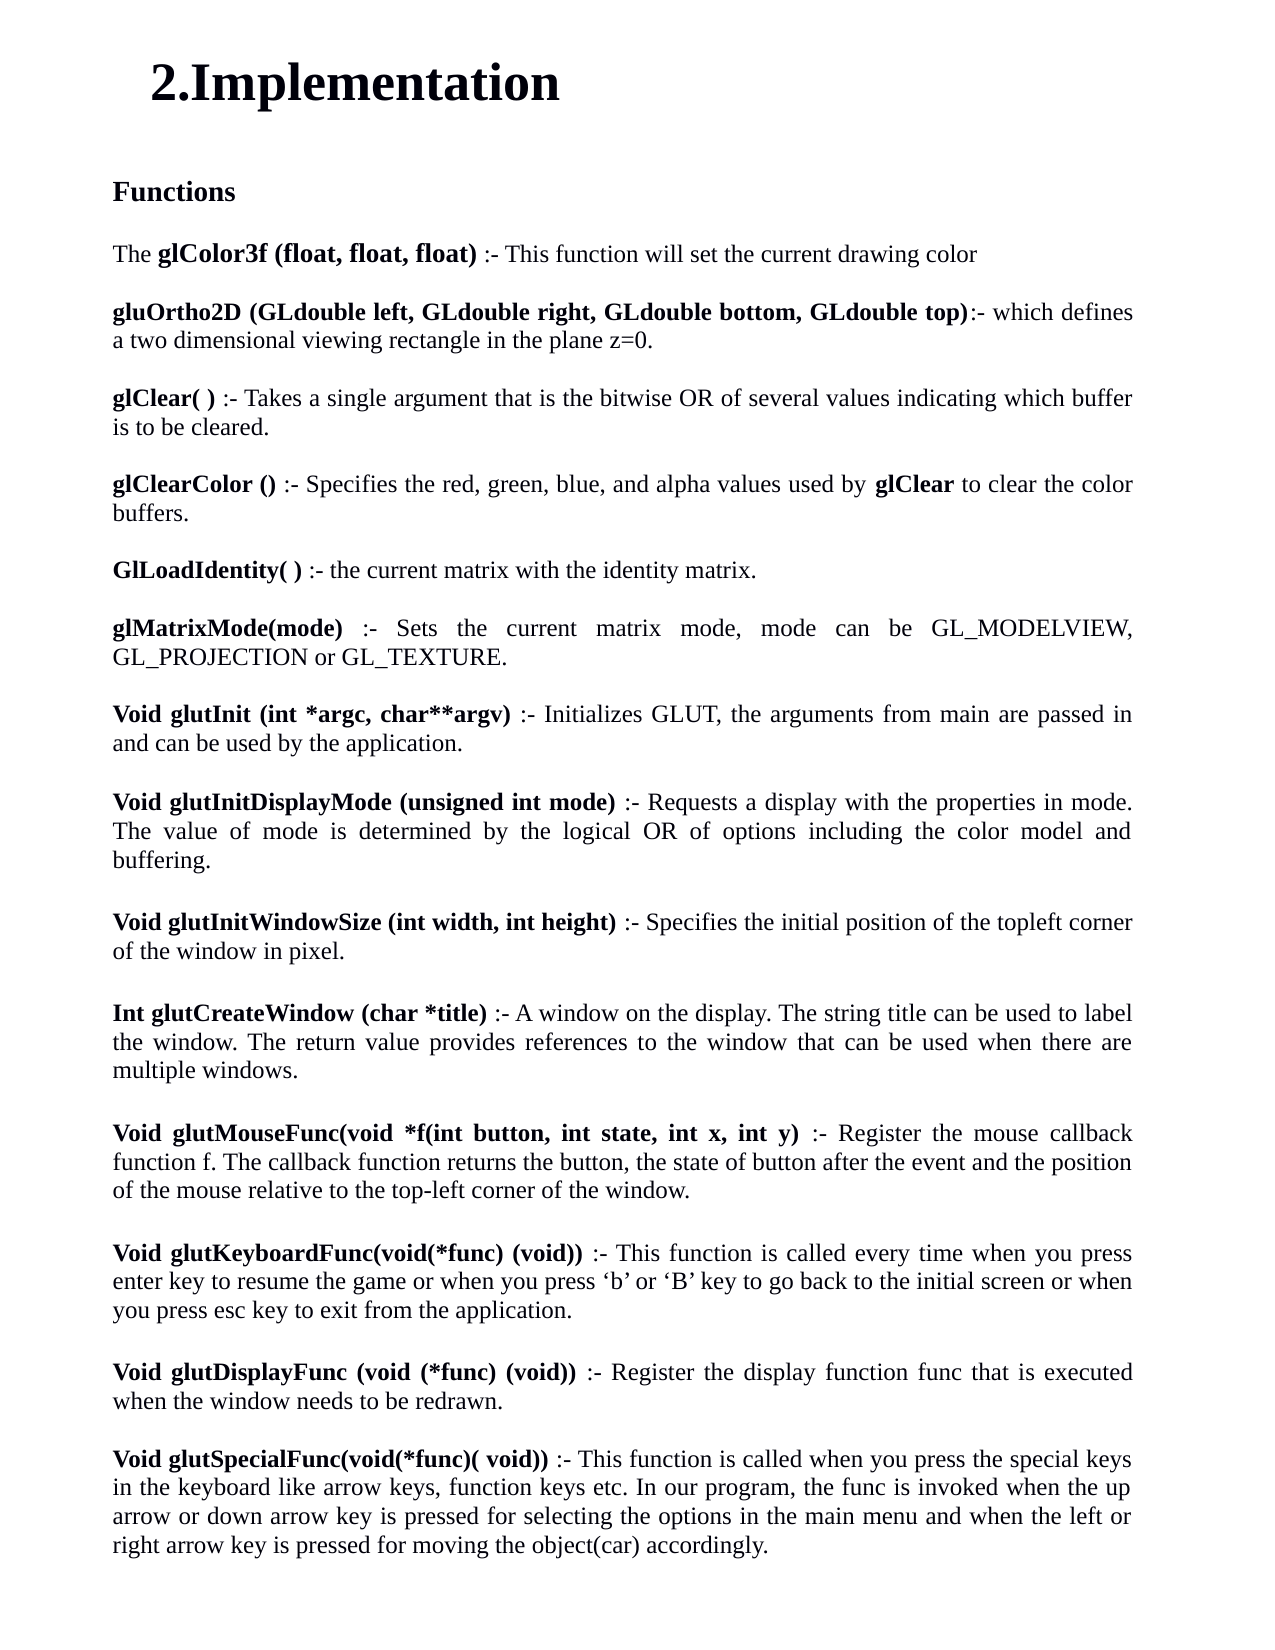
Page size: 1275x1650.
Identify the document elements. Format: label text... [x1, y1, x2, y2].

list Void glutInitWindowSize (int width, int height) :- Specifies the initial position of the topleft corner of the window in pixel. [112, 907, 1133, 964]
list The glColor3f (float, float, float) :- This function will set the current drawing color [112, 237, 1133, 268]
list Void glutKeyboardFunc(void(*func) (void)) :- This function is called every time when you press enter key to resume the game or when you press ‘b’ or ‘B’ key to go back to the initial screen or when you press esc key to exit from the application. [112, 1238, 1133, 1324]
list gluOrtho2D (GLdouble left, GLdouble right, GLdouble bottom, GLdouble top):- which defines a two dimensional viewing rectangle in the plane z=0. [112, 297, 1133, 354]
list Void glutInitDisplayMode (unsigned int mode) :- Requests a display with the properties in mode. The value of mode is determined by the logical OR of options including the color model and buffering. [112, 787, 1133, 873]
list Int glutCreateWindow (char *title) :- A window on the display. The string title can be used to label the window. The return value provides references to the window that can be used when there are multiple windows. [112, 998, 1133, 1084]
list glMatrixMode(mode) :- Sets the current matrix mode, mode can be GL_MODELVIEW, GL_PROJECTION or GL_TEXTURE. [112, 613, 1133, 671]
list glClearColor () :- Specifies the red, green, blue, and alpha values used by glClear to clear the color buffers. [112, 469, 1133, 527]
list Void glutSpecialFunc(void(*func)( void)) :- This function is called when you press the special keys in the keyboard like arrow keys, function keys etc. In our program, the func is invoked when the up arrow or down arrow key is pressed for selecting the options in the main menu and when the left or right arrow key is pressed for moving the object(car) accordingly. [112, 1444, 1133, 1559]
list glClear( ) :- Takes a single argument that is the bitwise OR of several values indicating which buffer is to be cleared. [112, 383, 1133, 441]
list Void glutInit (int *argc, char**argv) :- Initializes GLUT, the arguments from main are passed in and can be used by the application. [112, 699, 1133, 757]
list GlLoadIdentity( ) :- the current matrix with the identity matrix. [112, 556, 1133, 584]
list Void glutDisplayFunc (void (*func) (void)) :- Register the display function func that is executed when the window needs to be redrawn. [112, 1357, 1133, 1415]
list Implementation [150, 50, 1133, 112]
list Void glutMouseFunc(void *f(int button, int state, int x, int y) :- Register the mouse callback function f. The callback function returns the button, the state of button after the event and the position of the mouse relative to the top-left corner of the window. [112, 1118, 1133, 1204]
list Functions [112, 174, 1133, 208]
